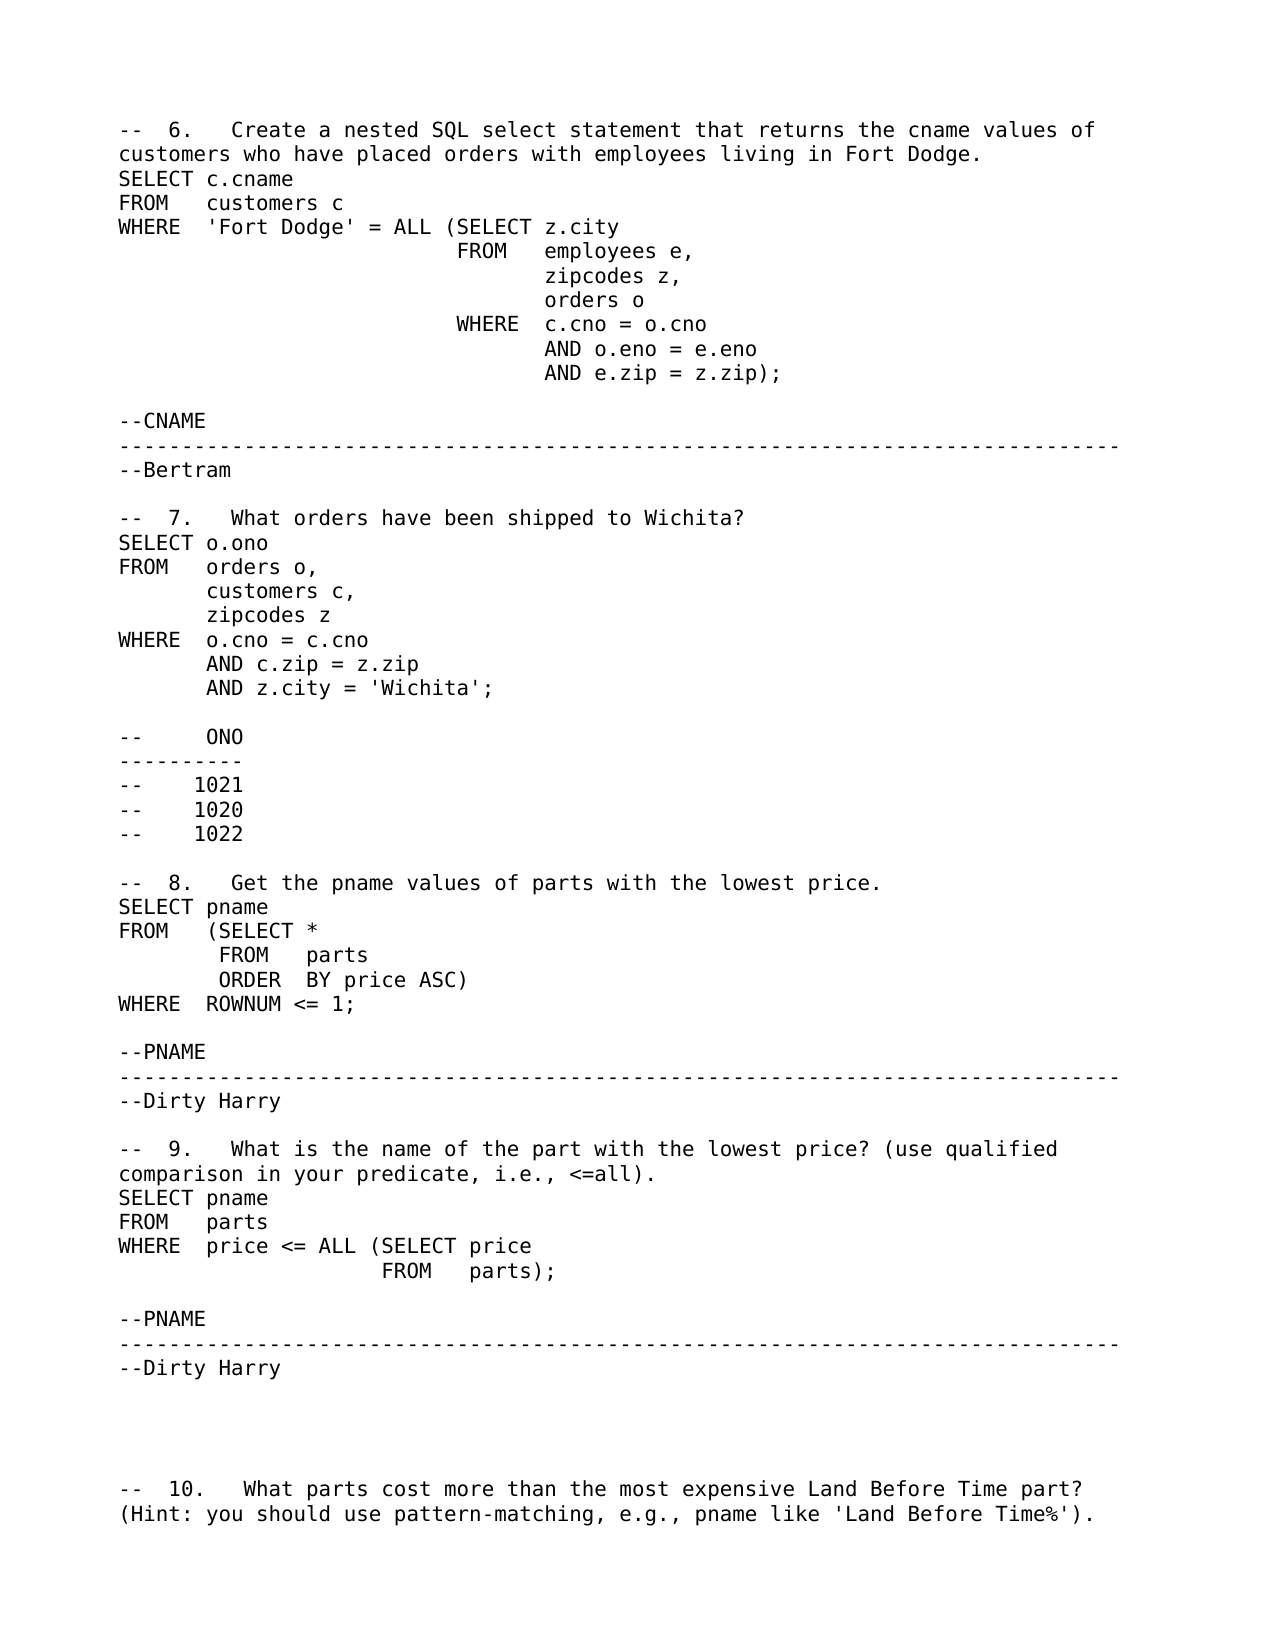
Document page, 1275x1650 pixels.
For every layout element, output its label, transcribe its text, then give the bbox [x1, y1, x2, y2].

text --PNAME [118, 1307, 1157, 1332]
text FROM parts); [118, 1259, 1157, 1283]
text -- 1022 [118, 822, 1157, 846]
text -------------------------------------------------------------------------------- [118, 1332, 1157, 1356]
text -- ONO [118, 725, 1157, 749]
text AND o.eno = e.eno [118, 337, 1157, 361]
text SELECT c.cname [118, 167, 1157, 191]
text SELECT pname [118, 1186, 1157, 1210]
text FROM customers c [118, 191, 1157, 215]
text zipcodes z, [118, 264, 1157, 288]
text WHERE o.cno = c.cno [118, 628, 1157, 652]
text customers c, [118, 579, 1157, 603]
text zipcodes z [118, 603, 1157, 628]
text FROM orders o, [118, 555, 1157, 579]
text -- 1021 [118, 773, 1157, 798]
text -- 7. What orders have been shipped to Wichita? [118, 506, 1157, 531]
text -- 6. Create a nested SQL select statement that returns the cname values of customers who have placed orders with employees living in Fort Dodge. [118, 118, 1157, 167]
text ORDER BY price ASC) [118, 968, 1157, 992]
text FROM employees e, [118, 239, 1157, 264]
text WHERE ROWNUM <= 1; [118, 992, 1157, 1016]
text --Dirty Harry [118, 1356, 1157, 1380]
text SELECT pname [118, 895, 1157, 919]
text -------------------------------------------------------------------------------- [118, 434, 1157, 458]
text ---------- [118, 749, 1157, 773]
text FROM parts [118, 1210, 1157, 1234]
text AND z.city = 'Wichita'; [118, 676, 1157, 701]
text SELECT o.ono [118, 531, 1157, 555]
text --PNAME [118, 1040, 1157, 1065]
text orders o [118, 288, 1157, 312]
text FROM (SELECT * [118, 919, 1157, 943]
text -- 10. What parts cost more than the most expensive Land Before Time part? (Hint: you should use pattern-matching, e.g., pname like 'Land Before Time%'). [118, 1477, 1157, 1526]
text -- 9. What is the name of the part with the lowest price? (use qualified comparison in your predicate, i.e., <=all). [118, 1137, 1157, 1186]
text -------------------------------------------------------------------------------- [118, 1065, 1157, 1089]
text AND c.zip = z.zip [118, 652, 1157, 676]
text WHERE c.cno = o.cno [118, 312, 1157, 337]
text --CNAME [118, 409, 1157, 434]
text AND e.zip = z.zip); [118, 361, 1157, 385]
text -- 1020 [118, 798, 1157, 822]
text FROM parts [118, 943, 1157, 968]
text --Dirty Harry [118, 1089, 1157, 1113]
text WHERE 'Fort Dodge' = ALL (SELECT z.city [118, 215, 1157, 239]
text --Bertram [118, 458, 1157, 482]
text WHERE price <= ALL (SELECT price [118, 1234, 1157, 1259]
text -- 8. Get the pname values of parts with the lowest price. [118, 871, 1157, 895]
